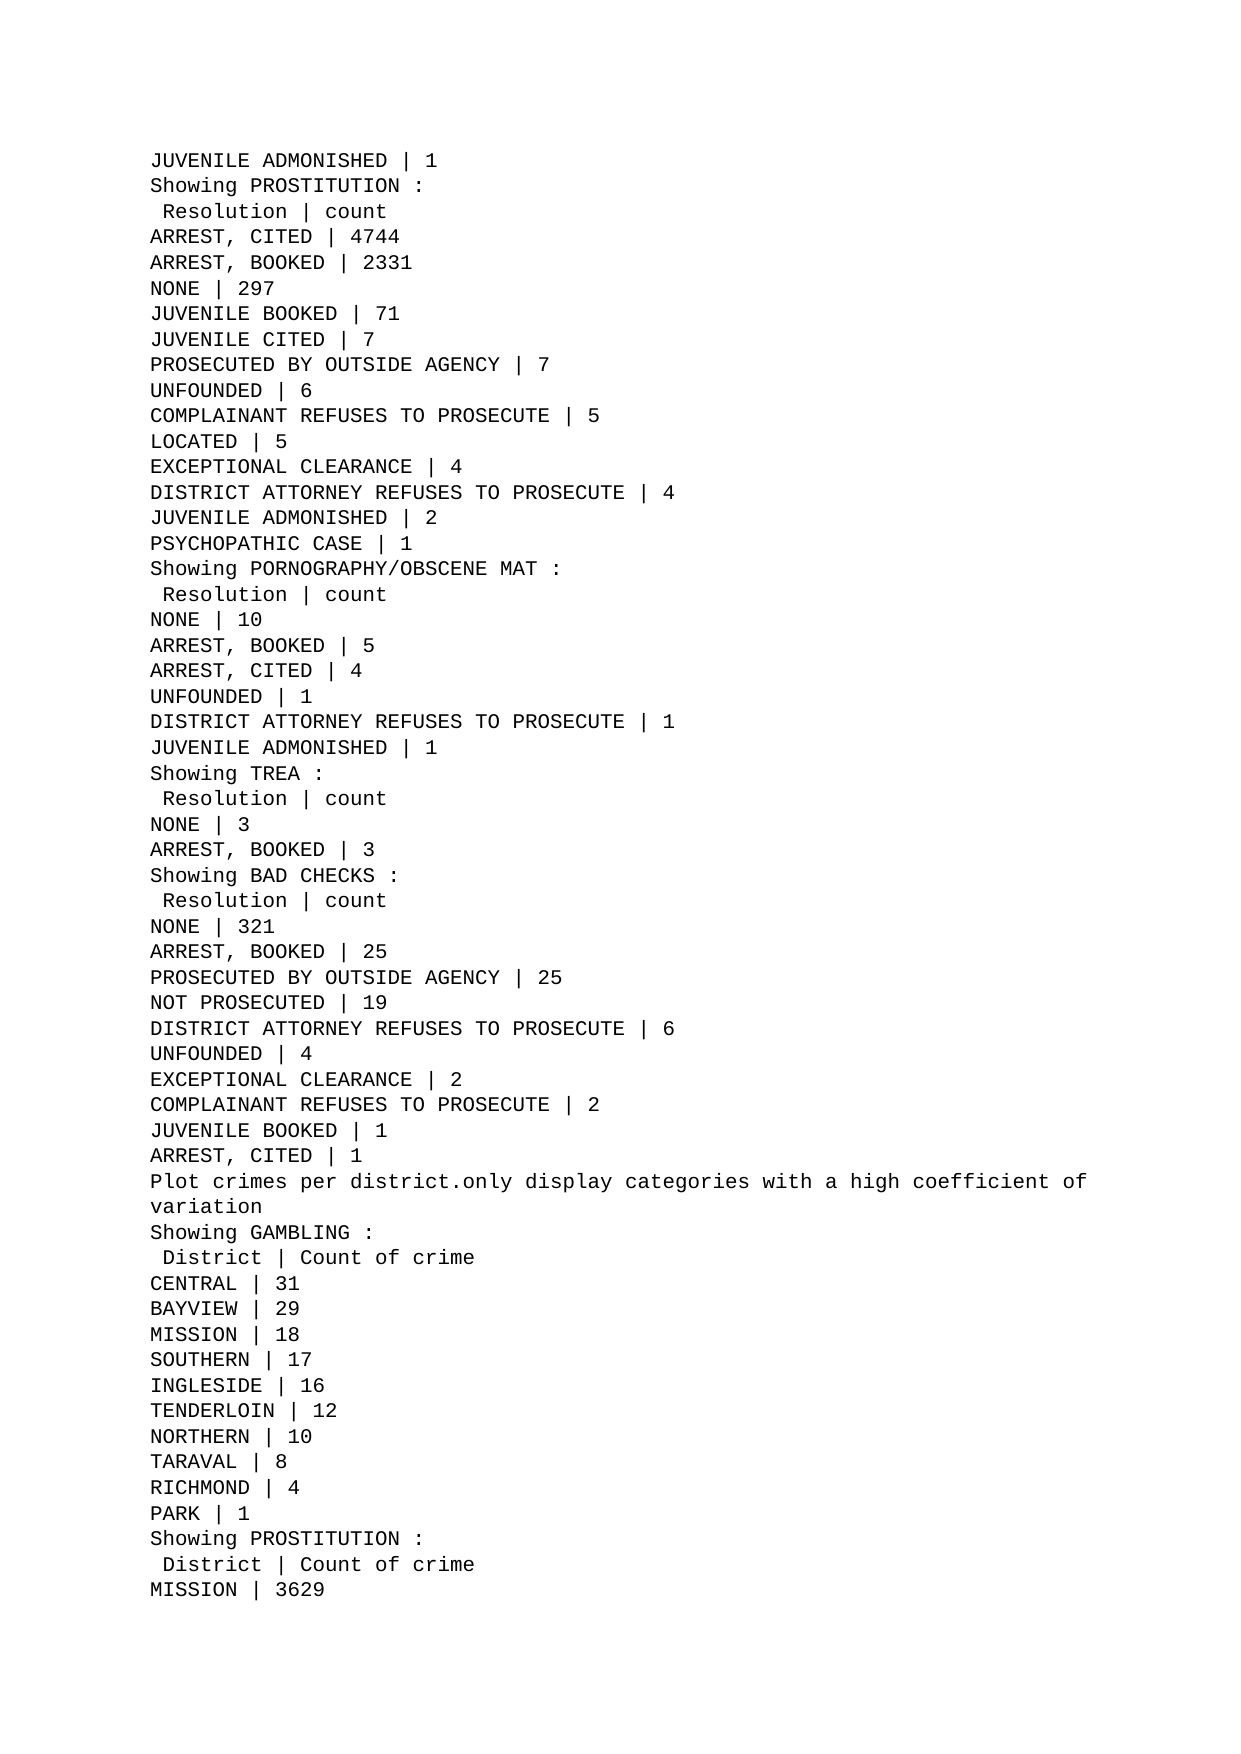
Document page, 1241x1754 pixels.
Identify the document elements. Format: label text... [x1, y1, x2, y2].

text Resolution | count [150, 584, 1090, 607]
text PARK | 1 [150, 1503, 1090, 1526]
text JUVENILE ADMONISHED | 1 [150, 150, 1090, 174]
text INGLESIDE | 16 [150, 1375, 1090, 1399]
text NOT PROSECUTED | 19 [150, 992, 1090, 1016]
text PSYCHOPATHIC CASE | 1 [150, 533, 1090, 556]
text ARREST, CITED | 4 [150, 660, 1090, 684]
text NONE | 297 [150, 278, 1090, 301]
text EXCEPTIONAL CLEARANCE | 2 [150, 1069, 1090, 1092]
text NONE | 10 [150, 609, 1090, 633]
text LOCATED | 5 [150, 431, 1090, 454]
text SOUTHERN | 17 [150, 1349, 1090, 1373]
text District | Count of crime [150, 1247, 1090, 1271]
text Plot crimes per district.only display categories with a high coefficient of variation [150, 1171, 1090, 1220]
text ARREST, CITED | 4744 [150, 227, 1090, 250]
text CENTRAL | 31 [150, 1273, 1090, 1297]
text UNFOUNDED | 1 [150, 686, 1090, 709]
text Resolution | count [150, 890, 1090, 914]
text ARREST, BOOKED | 5 [150, 635, 1090, 658]
text PROSECUTED BY OUTSIDE AGENCY | 7 [150, 354, 1090, 378]
text JUVENILE BOOKED | 1 [150, 1120, 1090, 1143]
text Resolution | count [150, 201, 1090, 225]
text NORTHERN | 10 [150, 1426, 1090, 1450]
text Showing BAD CHECKS : [150, 864, 1090, 888]
text NONE | 321 [150, 916, 1090, 939]
text ARREST, BOOKED | 2331 [150, 252, 1090, 276]
text ARREST, BOOKED | 3 [150, 839, 1090, 863]
text Showing TREA : [150, 762, 1090, 786]
text JUVENILE BOOKED | 71 [150, 303, 1090, 327]
text RICHMOND | 4 [150, 1477, 1090, 1501]
text DISTRICT ATTORNEY REFUSES TO PROSECUTE | 6 [150, 1018, 1090, 1041]
text TENDERLOIN | 12 [150, 1401, 1090, 1424]
text Resolution | count [150, 788, 1090, 812]
text COMPLAINANT REFUSES TO PROSECUTE | 5 [150, 405, 1090, 429]
text Showing PROSTITUTION : [150, 1528, 1090, 1552]
text BAYVIEW | 29 [150, 1298, 1090, 1322]
text JUVENILE ADMONISHED | 1 [150, 737, 1090, 761]
text MISSION | 3629 [150, 1579, 1090, 1603]
text JUVENILE CITED | 7 [150, 329, 1090, 352]
text JUVENILE ADMONISHED | 2 [150, 507, 1090, 531]
text ARREST, CITED | 1 [150, 1145, 1090, 1169]
text UNFOUNDED | 4 [150, 1043, 1090, 1067]
text COMPLAINANT REFUSES TO PROSECUTE | 2 [150, 1094, 1090, 1118]
text District | Count of crime [150, 1554, 1090, 1577]
text Showing PORNOGRAPHY/OBSCENE MAT : [150, 558, 1090, 582]
text EXCEPTIONAL CLEARANCE | 4 [150, 456, 1090, 480]
text NONE | 3 [150, 813, 1090, 837]
text Showing PROSTITUTION : [150, 176, 1090, 199]
text DISTRICT ATTORNEY REFUSES TO PROSECUTE | 1 [150, 711, 1090, 735]
text PROSECUTED BY OUTSIDE AGENCY | 25 [150, 967, 1090, 990]
text TARAVAL | 8 [150, 1452, 1090, 1475]
text Showing GAMBLING : [150, 1222, 1090, 1246]
text ARREST, BOOKED | 25 [150, 941, 1090, 965]
text DISTRICT ATTORNEY REFUSES TO PROSECUTE | 4 [150, 482, 1090, 505]
text UNFOUNDED | 6 [150, 380, 1090, 403]
text MISSION | 18 [150, 1324, 1090, 1348]
